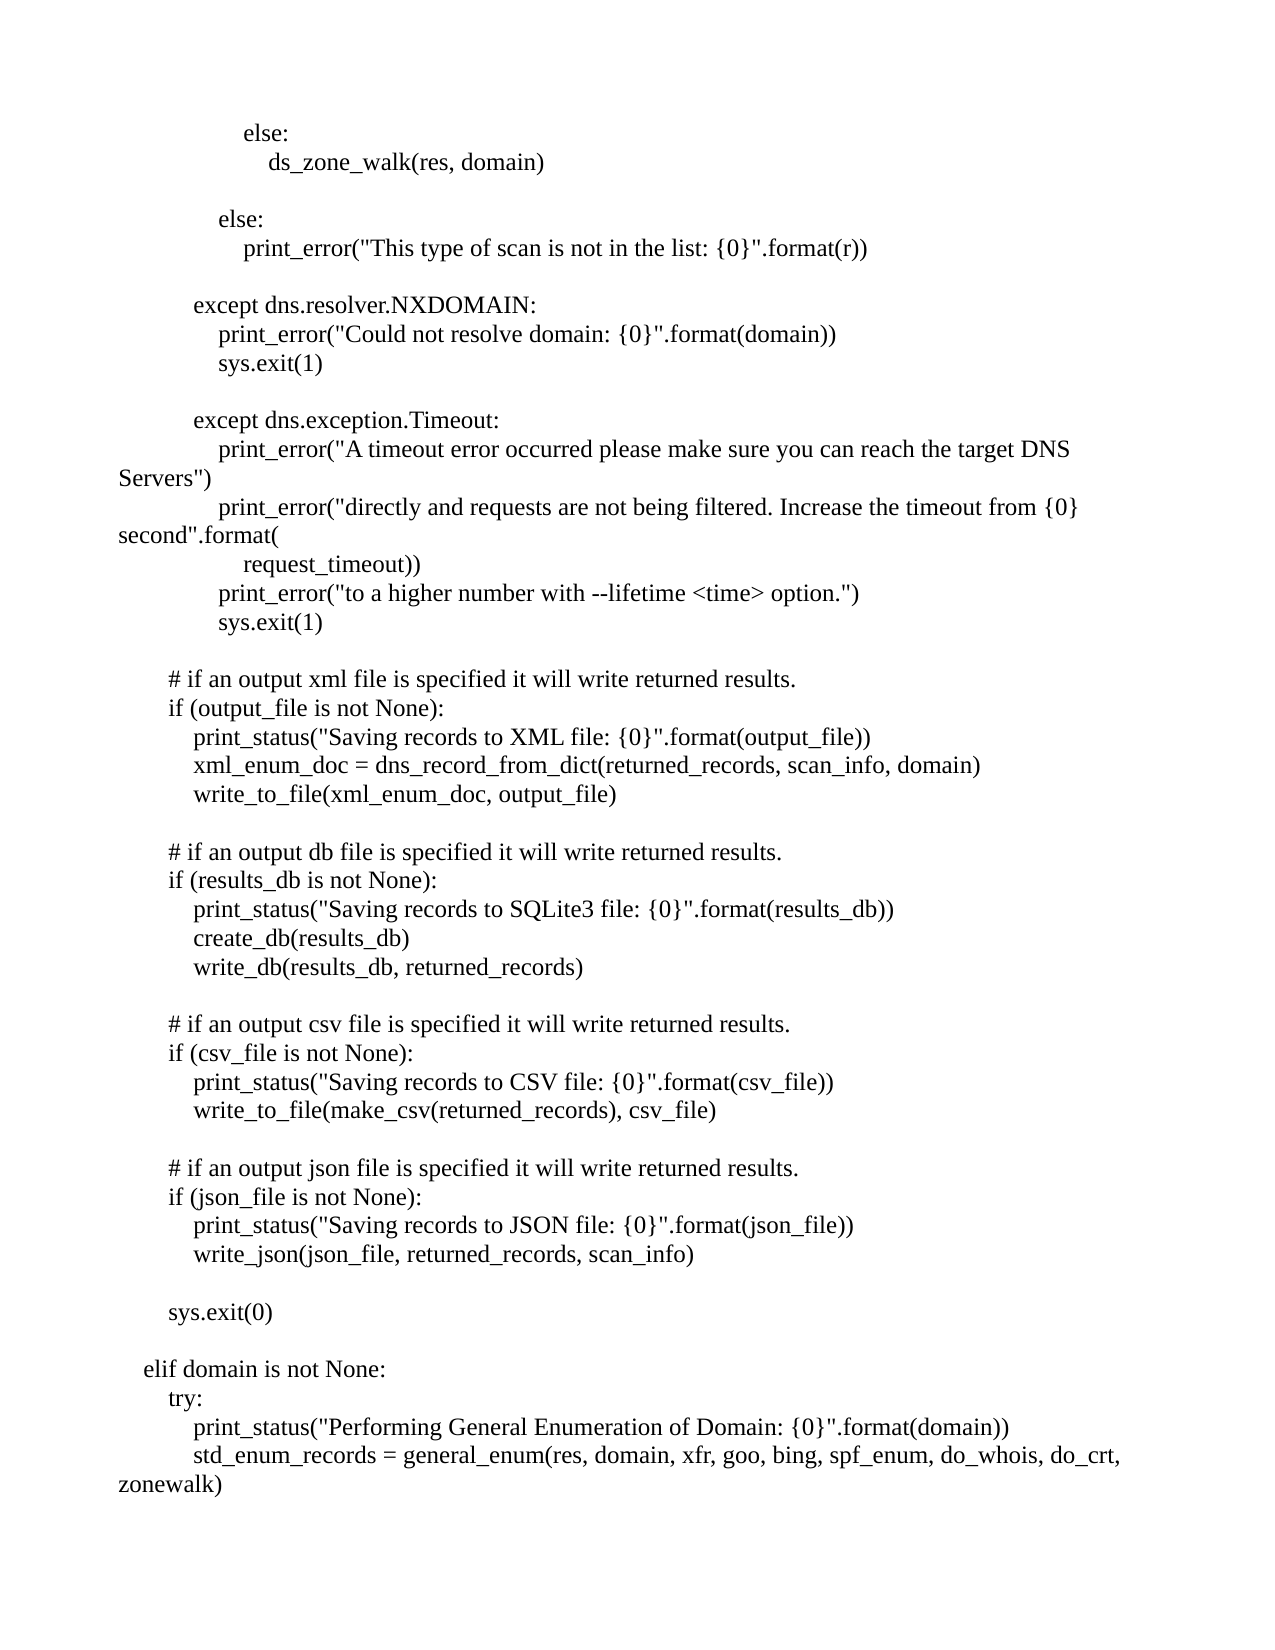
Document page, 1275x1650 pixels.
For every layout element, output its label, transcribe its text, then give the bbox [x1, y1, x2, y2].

text if (output_file is not None): [118, 693, 1157, 722]
text sys.exit(0) [118, 1297, 1157, 1326]
text print_error("directly and requests are not being filtered. Increase the timeout from {0} second".format( [118, 492, 1157, 549]
text # if an output db file is specified it will write returned results. [118, 837, 1157, 866]
text if (results_db is not None): [118, 866, 1157, 894]
text print_status("Saving records to JSON file: {0}".format(json_file)) [118, 1211, 1157, 1239]
text print_error("to a higher number with --lifetime <time> option.") [118, 578, 1157, 607]
text print_status("Saving records to CSV file: {0}".format(csv_file)) [118, 1067, 1157, 1096]
text create_db(results_db) [118, 923, 1157, 952]
text sys.exit(1) [118, 348, 1157, 377]
text std_enum_records = general_enum(res, domain, xfr, goo, bing, spf_enum, do_whois, do_crt, zonewalk) [118, 1441, 1157, 1498]
text print_error("This type of scan is not in the list: {0}".format(r)) [118, 233, 1157, 262]
text try: [118, 1383, 1157, 1412]
text # if an output csv file is specified it will write returned results. [118, 1009, 1157, 1038]
text if (csv_file is not None): [118, 1038, 1157, 1067]
text print_status("Saving records to XML file: {0}".format(output_file)) [118, 722, 1157, 751]
text ds_zone_walk(res, domain) [118, 147, 1157, 176]
text write_to_file(xml_enum_doc, output_file) [118, 779, 1157, 808]
text print_error("Could not resolve domain: {0}".format(domain)) [118, 319, 1157, 348]
text sys.exit(1) [118, 607, 1157, 636]
text # if an output xml file is specified it will write returned results. [118, 664, 1157, 693]
text elif domain is not None: [118, 1354, 1157, 1383]
text xml_enum_doc = dns_record_from_dict(returned_records, scan_info, domain) [118, 751, 1157, 779]
text except dns.resolver.NXDOMAIN: [118, 291, 1157, 319]
text print_status("Performing General Enumeration of Domain: {0}".format(domain)) [118, 1412, 1157, 1441]
text if (json_file is not None): [118, 1182, 1157, 1211]
text print_status("Saving records to SQLite3 file: {0}".format(results_db)) [118, 894, 1157, 923]
text write_db(results_db, returned_records) [118, 952, 1157, 981]
text else: [118, 118, 1157, 147]
text print_error("A timeout error occurred please make sure you can reach the target DNS Servers") [118, 434, 1157, 492]
text # if an output json file is specified it will write returned results. [118, 1153, 1157, 1182]
text request_timeout)) [118, 549, 1157, 578]
text write_json(json_file, returned_records, scan_info) [118, 1239, 1157, 1268]
text except dns.exception.Timeout: [118, 406, 1157, 434]
text else: [118, 204, 1157, 233]
text write_to_file(make_csv(returned_records), csv_file) [118, 1096, 1157, 1124]
